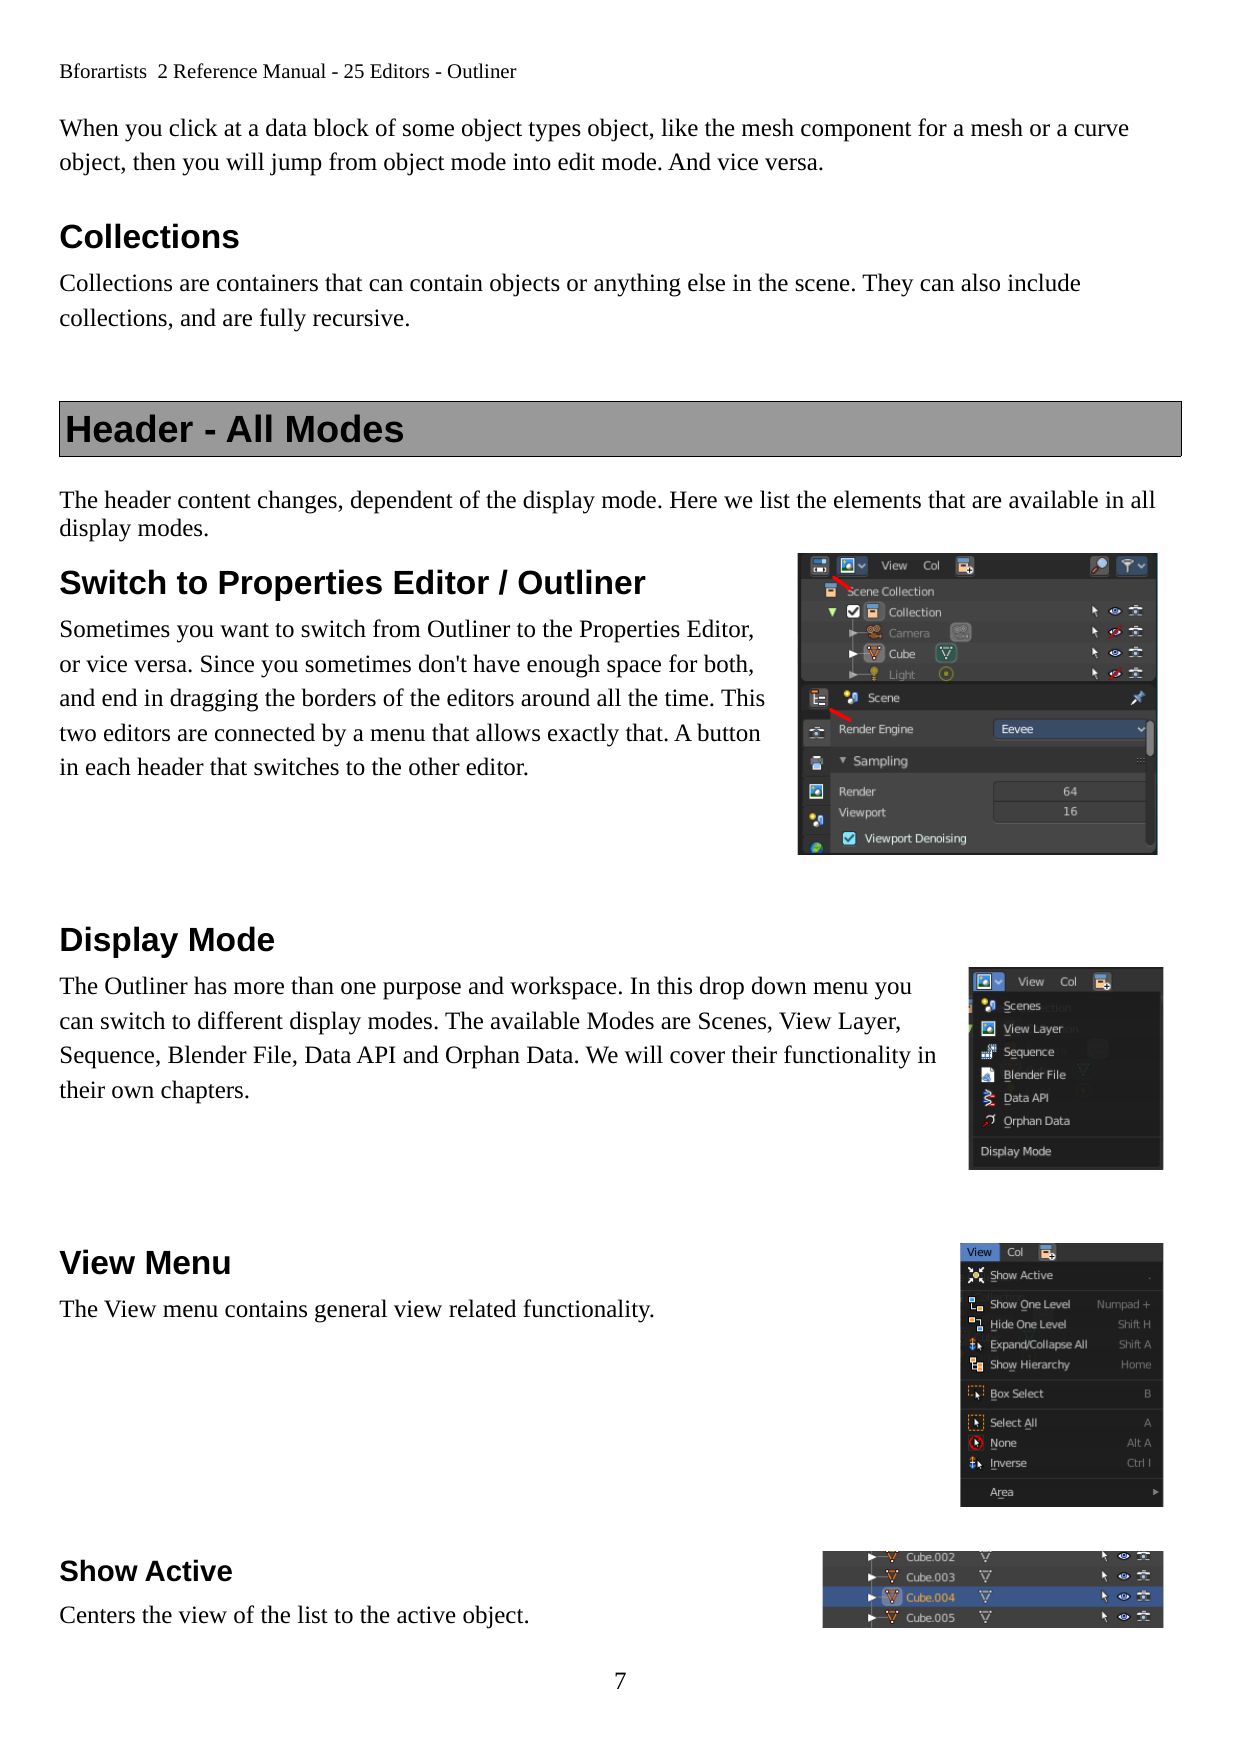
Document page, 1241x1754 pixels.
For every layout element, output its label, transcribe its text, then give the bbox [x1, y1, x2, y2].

subtitle View Menu [59, 1243, 960, 1281]
text Collections are containers that can contain objects or anything else in the scene. They can also include collections, and are fully recursive. [59, 268, 1181, 331]
subtitle [1164, 1243, 1181, 1281]
picture [968, 967, 1164, 1170]
table_header Header - All Modes [60, 402, 1181, 456]
subtitle [1164, 1554, 1181, 1588]
picture [797, 553, 1158, 855]
text The header content changes, dependent of the display mode. Here we list the elements that are available in all display modes. [59, 485, 1181, 542]
picture [960, 1243, 1164, 1507]
text When you click at a data block of some object types object, like the mesh component for a mesh or a curve object, then you will jump from object mode into edit mode. And vice versa. [59, 113, 1181, 176]
text Sometimes you want to switch from Outliner to the Properties Editor, or vice versa. Since you sometimes don't have enough space for both, and end in dragging the borders of the editors around all the time. This two editors are connected by a menu that allows exactly that. A button in each header that switches to the other editor. [59, 614, 797, 781]
subtitle Show Active [59, 1554, 822, 1588]
text Centers the view of the list to the active object. [59, 1600, 1181, 1629]
subtitle [1158, 563, 1181, 602]
text The Outliner has more than one purpose and workspace. In this drop down menu you can switch to different display modes. The available Modes are Scenes, View Layer, Sequence, Blender File, Data API and Orphan Data. We will cover their functionality in their own chapters. [59, 971, 968, 1103]
subtitle Collections [59, 217, 1181, 256]
subtitle Switch to Properties Editor / Outliner [59, 563, 797, 602]
subtitle Display Mode [59, 920, 1181, 959]
picture [822, 1551, 1164, 1628]
text The View menu contains general view related functionality. [59, 1294, 960, 1323]
